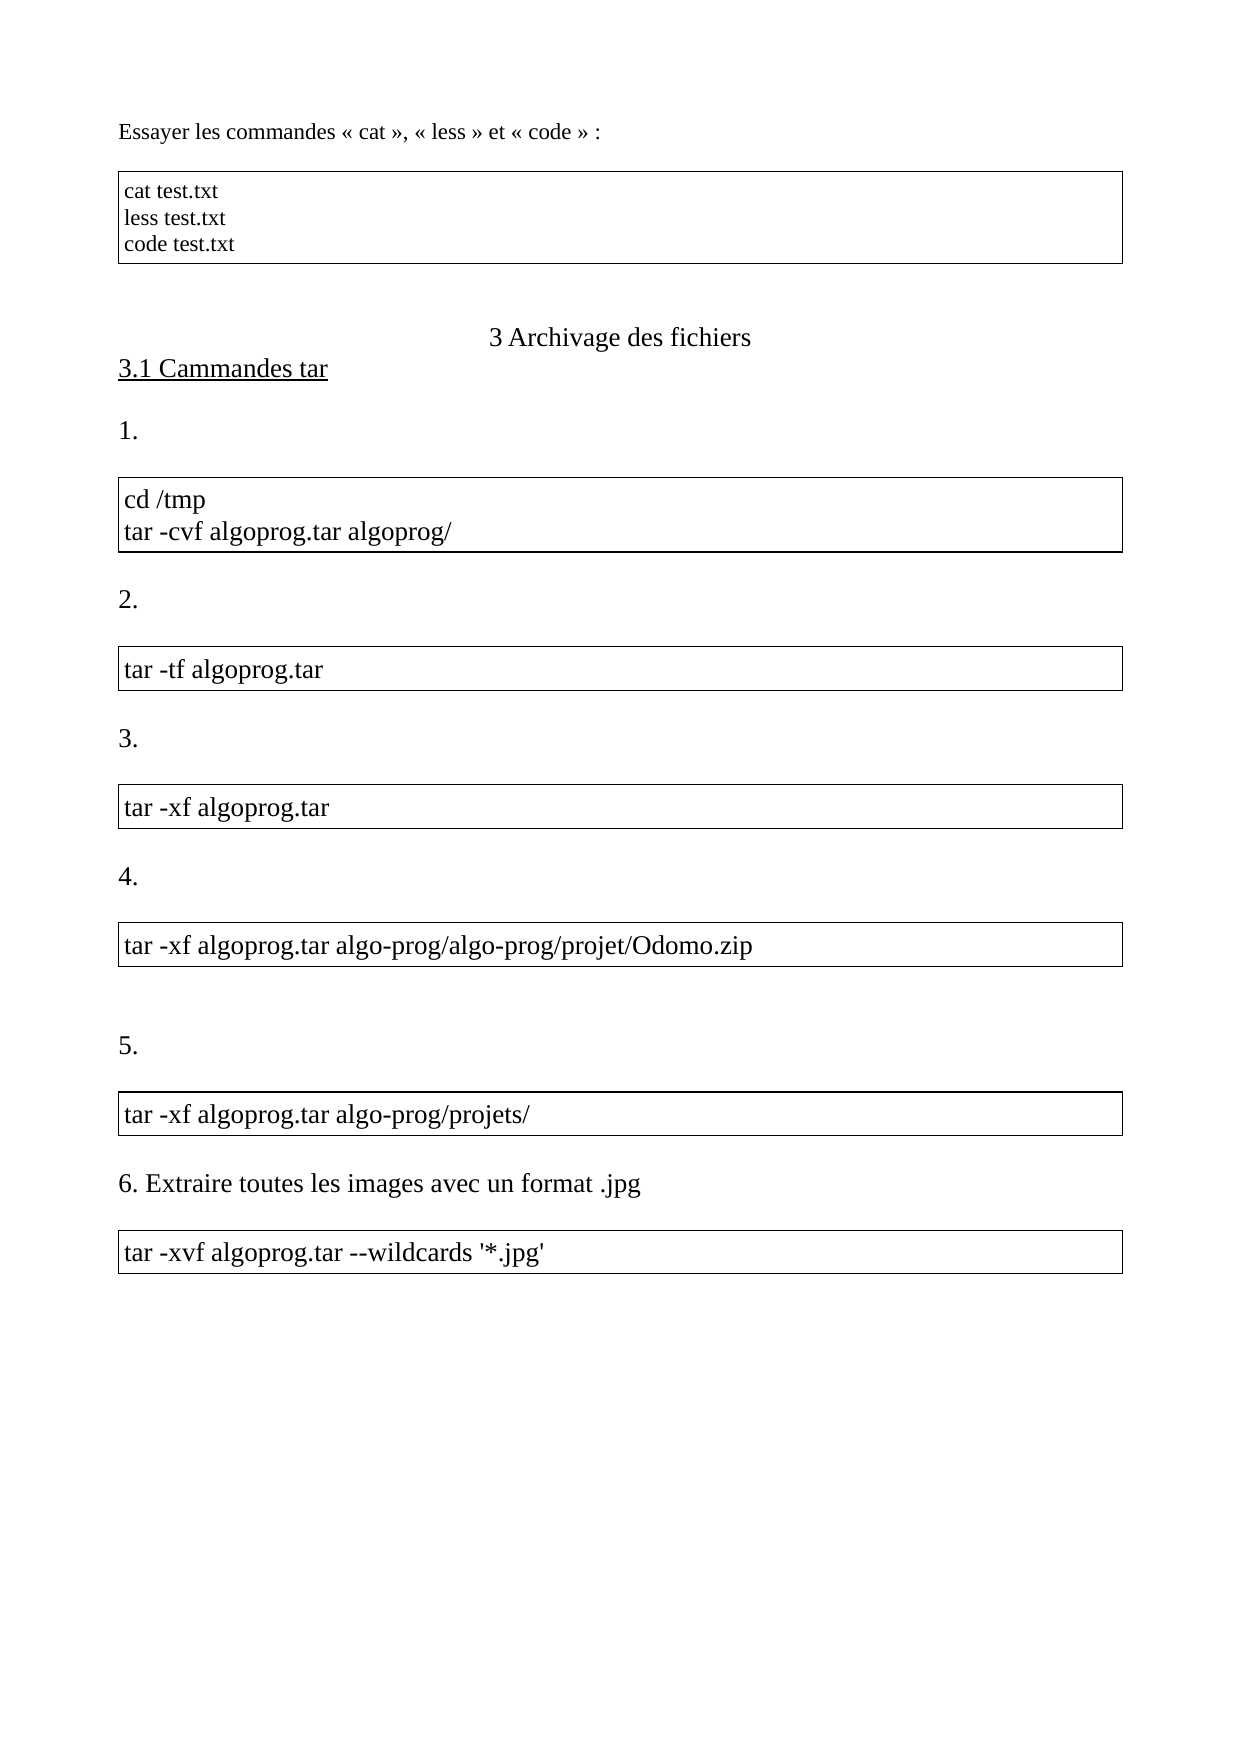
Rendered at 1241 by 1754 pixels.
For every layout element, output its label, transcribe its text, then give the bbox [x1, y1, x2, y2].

table_header tar -xf algoprog.tar [119, 785, 1122, 828]
text 3.1 Cammandes tar [118, 352, 1122, 383]
table_header tar -xvf algoprog.tar --wildcards '*.jpg' [119, 1231, 1122, 1273]
text 3. [118, 722, 1122, 753]
text Essayer les commandes « cat », « less » et « code » : [118, 118, 1122, 144]
text 4. [118, 860, 1122, 891]
table_header tar -xf algoprog.tar algo-prog/projets/ [119, 1093, 1122, 1135]
table_header tar -xf algoprog.tar algo-prog/algo-prog/projet/Odomo.zip [119, 923, 1122, 966]
text 5. [118, 1029, 1122, 1060]
text 1. [118, 414, 1122, 446]
text 3 Archivage des fichiers [118, 321, 1122, 352]
text 2. [118, 584, 1122, 615]
table_header cd /tmp tar -cvf algoprog.tar algoprog/ [119, 478, 1122, 551]
table_header tar -tf algoprog.tar [119, 647, 1122, 689]
text 6. Extraire toutes les images avec un format .jpg [118, 1167, 1122, 1198]
table_header cat test.txt less test.txt code test.txt [119, 172, 1122, 262]
